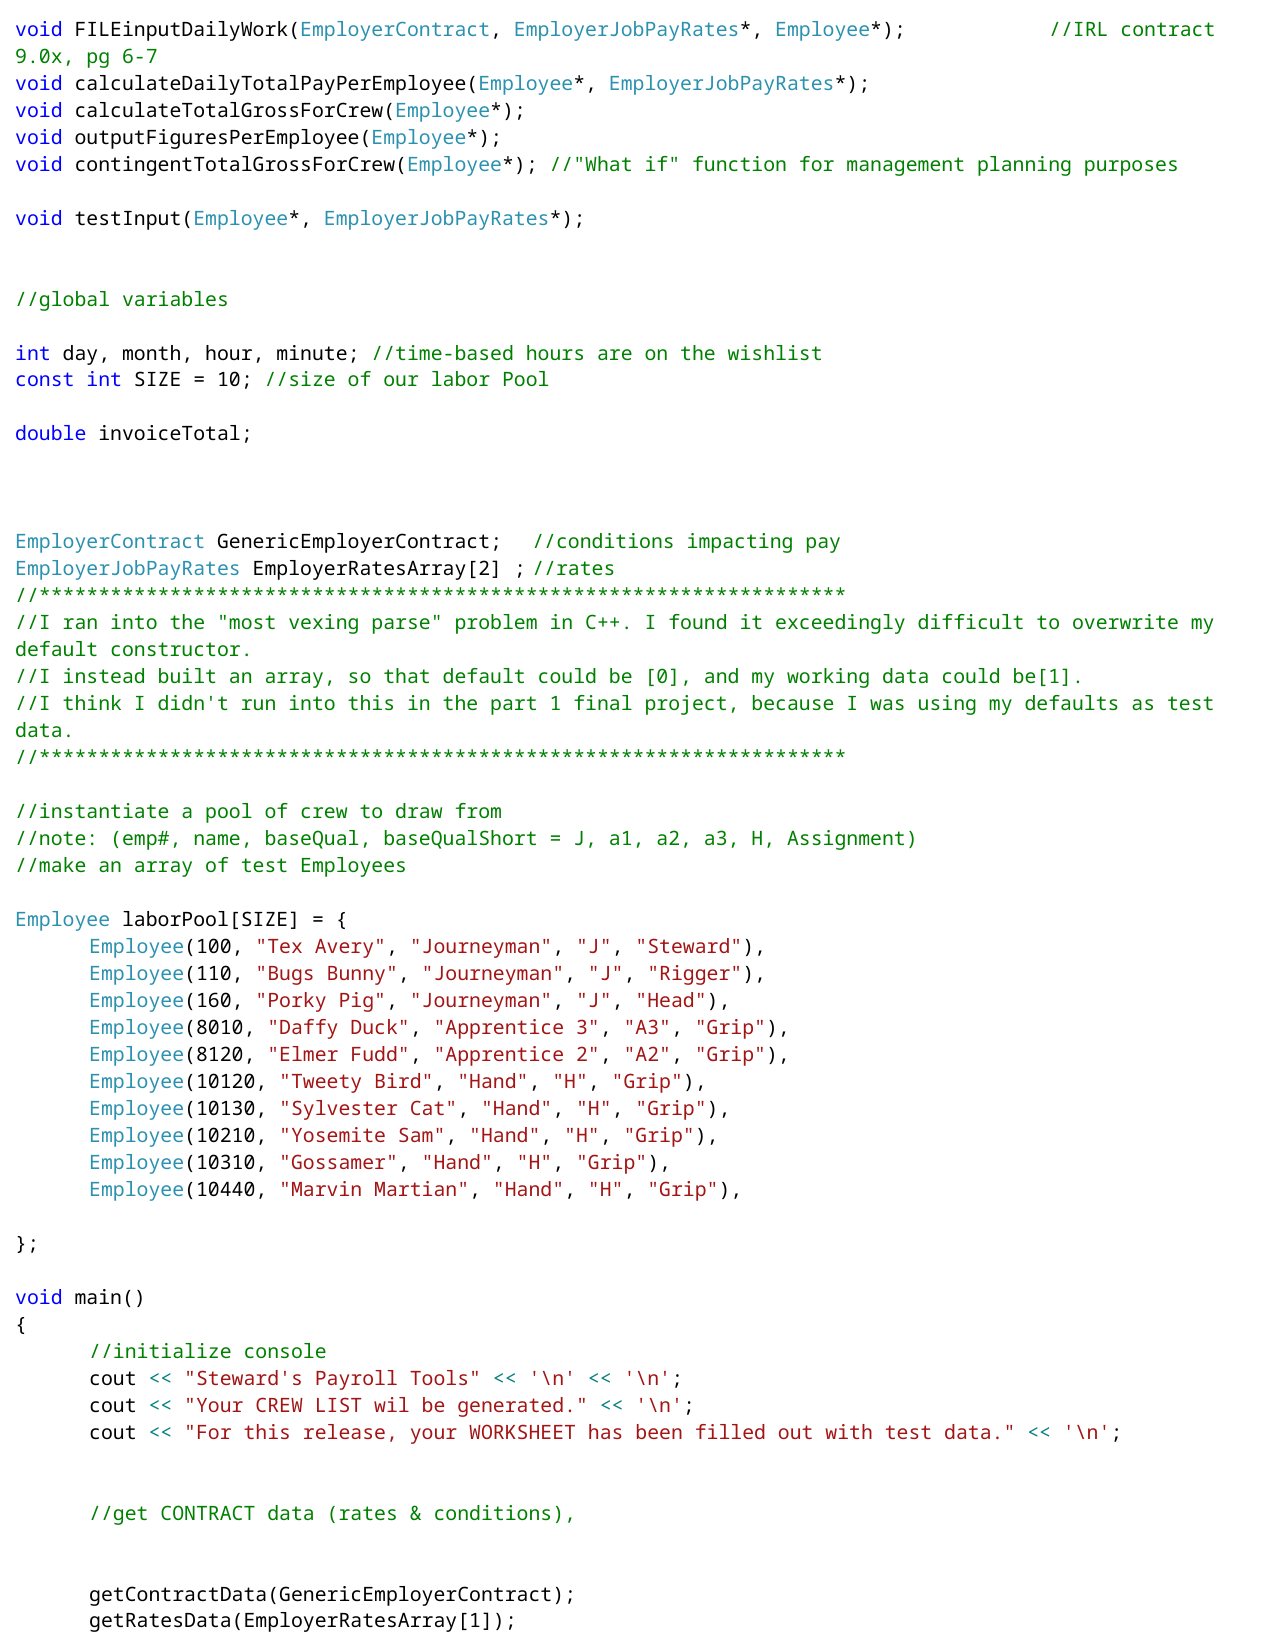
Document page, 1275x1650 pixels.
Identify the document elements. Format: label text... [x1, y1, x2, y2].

text void calculateDailyTotalPayPerEmployee(Employee*, EmployerJobPayRates*); [15, 69, 1260, 96]
text void FILEinputDailyWork(EmployerContract, EmployerJobPayRates*, Employee*); //IRL contract 9.0x, pg 6-7 [15, 15, 1260, 69]
text //note: (emp#, name, baseQual, baseQualShort = J, a1, a2, a3, H, Assignment) [15, 824, 1260, 851]
text void calculateTotalGrossForCrew(Employee*); [15, 96, 1260, 123]
text Employee laborPool[SIZE] = { [15, 905, 1260, 932]
text //global variables [15, 285, 1260, 312]
text Employee(10210, "Yosemite Sam", "Hand", "H", "Grip"), [15, 1121, 1260, 1148]
text cout << "For this release, your WORKSHEET has been filled out with test data." << '\n'; [15, 1418, 1260, 1445]
text Employee(10120, "Tweety Bird", "Hand", "H", "Grip"), [15, 1067, 1260, 1094]
text //******************************************************************** [15, 743, 1260, 770]
text void main() [15, 1283, 1260, 1310]
text EmployerContract GenericEmployerContract; //conditions impacting pay [15, 528, 1260, 554]
text //get CONTRACT data (rates & conditions), [15, 1499, 1260, 1526]
text Employee(110, "Bugs Bunny", "Journeyman", "J", "Rigger"), [15, 959, 1260, 986]
text int day, month, hour, minute; //time-based hours are on the wishlist [15, 339, 1260, 366]
text //I ran into the "most vexing parse" problem in C++. I found it exceedingly difficult to overwrite my default constructor. [15, 608, 1260, 662]
text cout << "Steward's Payroll Tools" << '\n' << '\n'; [15, 1364, 1260, 1391]
text Employee(8120, "Elmer Fudd", "Apprentice 2", "A2", "Grip"), [15, 1040, 1260, 1067]
text }; [15, 1229, 1260, 1256]
text getRatesData(EmployerRatesArray[1]); [15, 1607, 1260, 1634]
text Employee(160, "Porky Pig", "Journeyman", "J", "Head"), [15, 986, 1260, 1013]
text EmployerJobPayRates EmployerRatesArray[2] ; //rates [15, 554, 1260, 582]
text Employee(100, "Tex Avery", "Journeyman", "J", "Steward"), [15, 932, 1260, 959]
text //make an array of test Employees [15, 851, 1260, 878]
text void outputFiguresPerEmployee(Employee*); [15, 123, 1260, 150]
text const int SIZE = 10; //size of our labor Pool [15, 366, 1260, 393]
text Employee(8010, "Daffy Duck", "Apprentice 3", "A3", "Grip"), [15, 1013, 1260, 1040]
text void contingentTotalGrossForCrew(Employee*); //"What if" function for management planning purposes [15, 150, 1260, 177]
text //I think I didn't run into this in the part 1 final project, because I was using my defaults as test data. [15, 689, 1260, 743]
text //instantiate a pool of crew to draw from [15, 797, 1260, 824]
text getContractData(GenericEmployerContract); [15, 1580, 1260, 1607]
text //initialize console [15, 1337, 1260, 1364]
text Employee(10130, "Sylvester Cat", "Hand", "H", "Grip"), [15, 1094, 1260, 1121]
text { [15, 1310, 1260, 1337]
text Employee(10440, "Marvin Martian", "Hand", "H", "Grip"), [15, 1175, 1260, 1202]
text //I instead built an array, so that default could be [0], and my working data could be[1]. [15, 662, 1260, 689]
text void testInput(Employee*, EmployerJobPayRates*); [15, 204, 1260, 231]
text //******************************************************************** [15, 582, 1260, 608]
text cout << "Your CREW LIST wil be generated." << '\n'; [15, 1391, 1260, 1418]
text double invoiceTotal; [15, 420, 1260, 447]
text Employee(10310, "Gossamer", "Hand", "H", "Grip"), [15, 1148, 1260, 1175]
